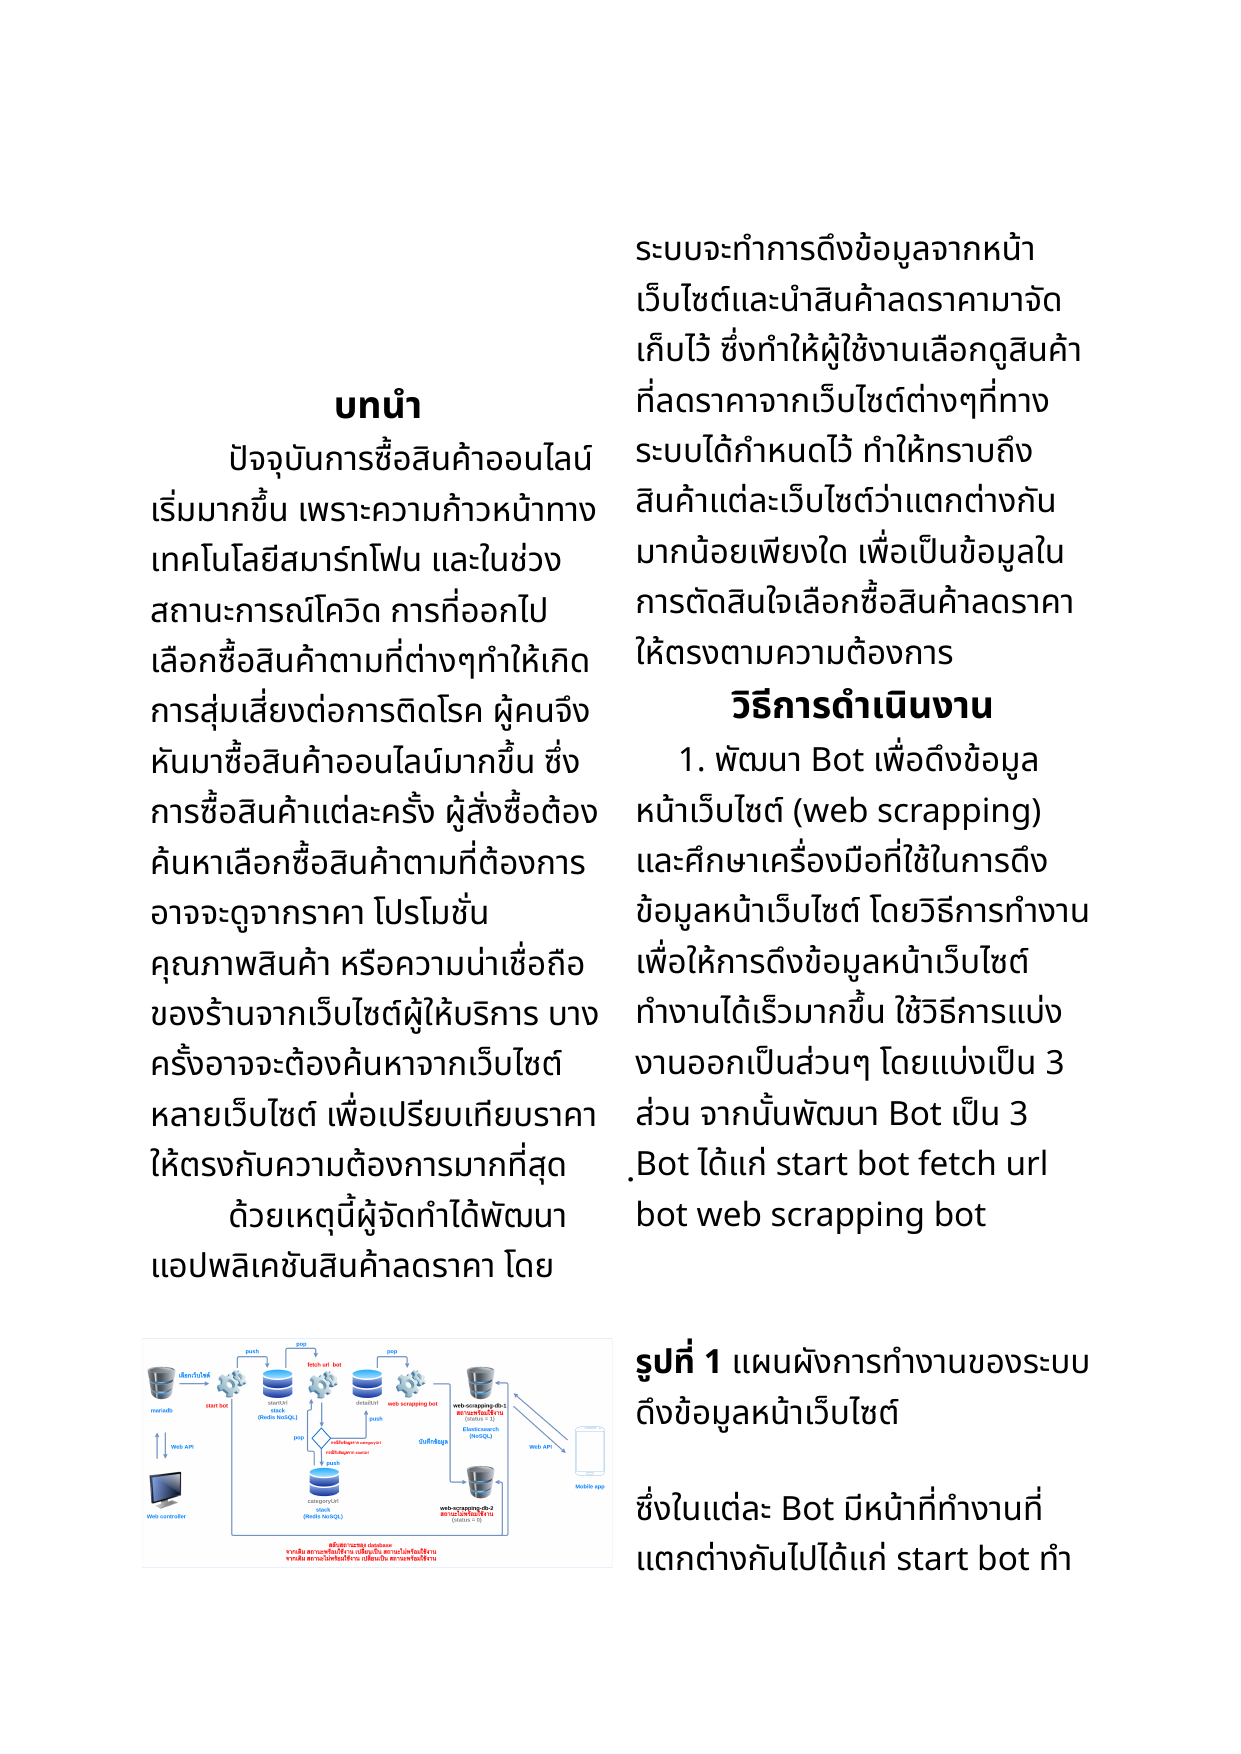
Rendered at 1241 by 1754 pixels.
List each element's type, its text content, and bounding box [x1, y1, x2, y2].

text 1. พัฒนา Bot เพื่อดึงข้อมูลหน้าเว็บไซต์ (web scrapping) และศึกษาเครื่องมือที่ใช้ในการดึงข้อมูลหน้าเว็บไซต์ โดยวิธีการทำงานเพื่อให้การดึงข้อมูลหน้าเว็บไซต์ทำงานได้เร็วมากขึ้น ใช้วิธีการแบ่งงานออกเป็นส่วนๆ โดยแบ่งเป็น 3 ส่วน จากนั้นพัฒนา Bot เป็น 3 ฺBot ได้แก่ start bot fetch url bot web scrapping bot [635, 736, 1091, 1236]
picture [142, 1338, 613, 1568]
text ด้วยเหตุนี้ผู้จัดทำได้พัฒนาแอปพลิเคชันสินค้าลดราคา โดย [150, 1192, 605, 1293]
text วิธีการดำเนินงาน [635, 679, 1091, 736]
text ปัจจุบันการซื้อสินค้าออนไลน์เริ่มมากขึ้น เพราะความก้าวหน้าทางเทคโนโลยีสมาร์ทโฟน และในช่วงสถานะการณ์โควิด การที่ออกไปเลือกซื้อสินค้าตามที่ต่างๆทำให้เกิดการสุ่มเสี่ยงต่อการติดโรค ผู้คนจึงหันมาซื้อสินค้าออนไลน์มากขึ้น ซึ่งการซื้อสินค้าแต่ละครั้ง ผู้สั่งซื้อต้องค้นหาเลือกซื้อสินค้าตามที่ต้องการ อาจจะดูจากราคา โปรโมชั่น คุณภาพสินค้า หรือความน่าเชื่อถือของร้านจากเว็บไซต์ผู้ให้บริการ บางครั้งอาจจะต้องค้นหาจากเว็บไซต์หลายเว็บไซต์ เพื่อเปรียบเทียบราคา ให้ตรงกับความต้องการมากที่สุด [150, 435, 605, 1192]
text ระบบจะทำการดึงข้อมูลจากหน้าเว็บไซต์และนำสินค้าลดราคามาจัดเก็บไว้ ซึ่งทำให้ผู้ใช้งานเลือกดูสินค้าที่ลดราคาจากเว็บไซต์ต่างๆที่ทางระบบได้กำหนดไว้ ทำให้ทราบถึงสินค้าแต่ละเว็บไซต์ว่าแตกต่างกันมากน้อยเพียงใด เพื่อเป็นข้อมูลในการตัดสินใจเลือกซื้อสินค้าลดราคาให้ตรงตามความต้องการ [635, 225, 1091, 679]
text รูปที่ 1 แผนผังการทำงานของระบบดึงข้อมูลหน้าเว็บไซต์ [635, 1338, 1091, 1439]
text บทนำ [150, 378, 605, 435]
text ซึ่งในแต่ละ Bot มีหน้าที่ทำงานที่แตกต่างกันไปได้แก่ start bot ทำ [635, 1484, 1091, 1586]
